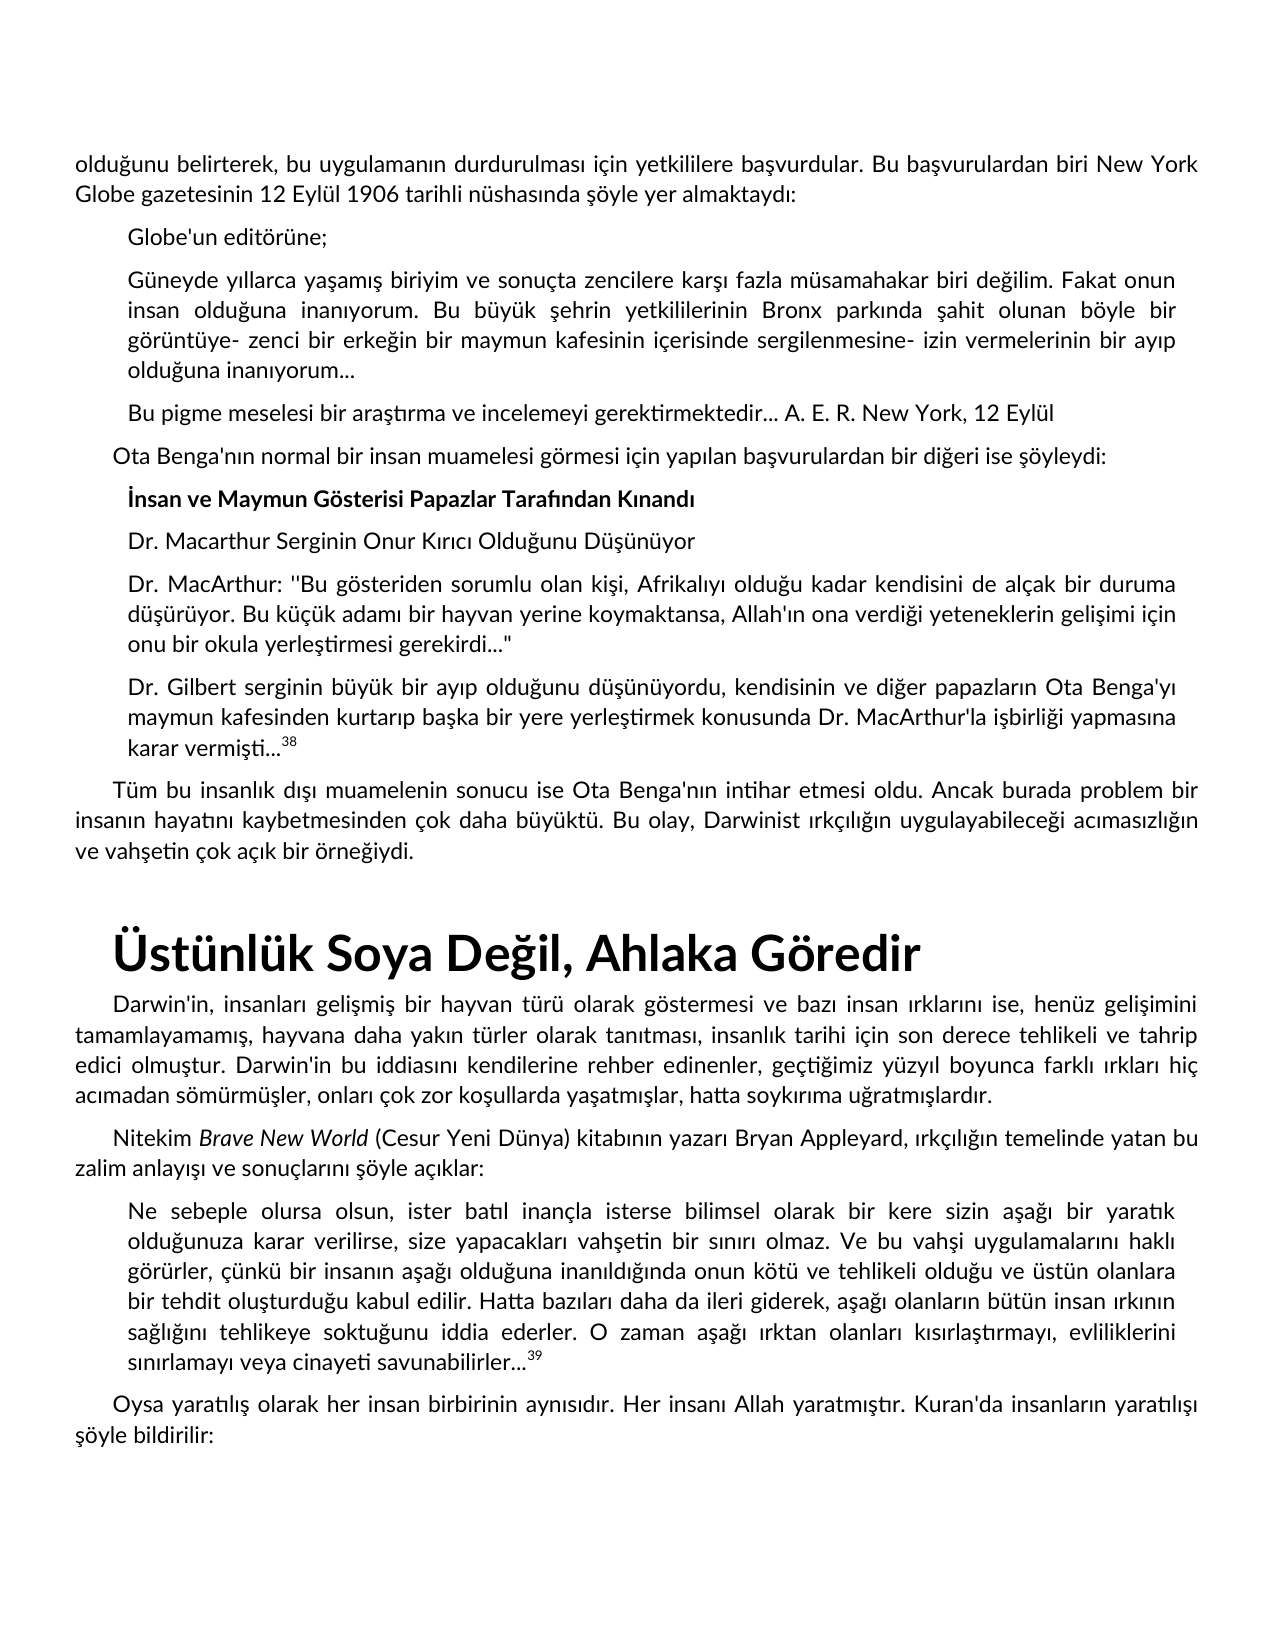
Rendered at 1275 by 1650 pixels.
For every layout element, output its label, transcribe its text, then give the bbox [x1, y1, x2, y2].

text Dr. Gilbert serginin büyük bir ayıp olduğunu düşünüyordu, kendisinin ve diğer papazların Ota Benga'yı maymun kafesinden kurtarıp başka bir yere yerleştirmek konusunda Dr. MacArthur'la işbirliği yapmasına karar vermişti...38 [127, 673, 1177, 761]
text Oysa yaratılış olarak her insan birbirinin aynısıdır. Her insanı Allah yaratmıştır. Kuran'da insanların yaratılışı şöyle bildirilir: [75, 1390, 1200, 1448]
text Güneyde yıllarca yaşamış biriyim ve sonuçta zencilere karşı fazla müsamahakar biri değilim. Fakat onun insan olduğuna inanıyorum. Bu büyük şehrin yetkililerinin Bronx parkında şahit olunan böyle bir görüntüye- zenci bir erkeğin bir maymun kafesinin içerisinde sergilenmesine- izin vermelerinin bir ayıp olduğuna inanıyorum... [127, 266, 1177, 384]
text Dr. Macarthur Serginin Onur Kırıcı Olduğunu Düşünüyor [127, 527, 1177, 554]
text Ne sebeple olursa olsun, ister batıl inançla isterse bilimsel olarak bir kere sizin aşağı bir yaratık olduğunuza karar verilirse, size yapacakları vahşetin bir sınırı olmaz. Ve bu vahşi uygulamalarını haklı görürler, çünkü bir insanın aşağı olduğuna inanıldığında onun kötü ve tehlikeli olduğu ve üstün olanlara bir tehdit oluşturduğu kabul edilir. Hatta bazıları daha da ileri giderek, aşağı olanların bütün insan ırkının sağlığını tehlikeye soktuğunu iddia ederler. O zaman aşağı ırktan olanları kısırlaştırmayı, evliliklerini sınırlamayı veya cinayeti savunabilirler...39 [127, 1196, 1177, 1375]
text Tüm bu insanlık dışı muamelenin sonucu ise Ota Benga'nın intihar etmesi oldu. Ancak burada problem bir insanın hayatını kaybetmesinden çok daha büyüktü. Bu olay, Darwinist ırkçılığın uygulayabileceği acımasızlığın ve vahşetin çok açık bir örneğiydi. [75, 776, 1200, 864]
text Nitekim Brave New World (Cesur Yeni Dünya) kitabının yazarı Bryan Appleyard, ırkçılığın temelinde yatan bu zalim anlayışı ve sonuçlarını şöyle açıklar: [75, 1123, 1200, 1181]
text Dr. MacArthur: ''Bu gösteriden sorumlu olan kişi, Afrikalıyı olduğu kadar kendisini de alçak bir duruma düşürüyor. Bu küçük adamı bir hayvan yerine koymaktansa, Allah'ın ona verdiği yeteneklerin gelişimi için onu bir okula yerleştirmesi gerekirdi..." [127, 570, 1177, 658]
text Ota Benga'nın normal bir insan muamelesi görmesi için yapılan başvurulardan bir diğeri ise şöyleydi: [75, 442, 1200, 469]
text Globe'un editörüne; [127, 223, 1177, 250]
text Bu pigme meselesi bir araştırma ve incelemeyi gerektirmektedir... A. E. R. New York, 12 Eylül [127, 399, 1177, 426]
text Darwin'in, insanları gelişmiş bir hayvan türü olarak göstermesi ve bazı insan ırklarını ise, henüz gelişimini tamamlayamamış, hayvana daha yakın türler olarak tanıtması, insanlık tarihi için son derece tehlikeli ve tahrip edici olmuştur. Darwin'in bu iddiasını kendilerine rehber edinenler, geçtiğimiz yüzyıl boyunca farklı ırkları hiç acımadan sömürmüşler, onları çok zor koşullarda yaşatmışlar, hatta soykırıma uğratmışlardır. [75, 990, 1200, 1108]
subtitle Üstünlük Soya Değil, Ahlaka Göredir [112, 922, 1200, 982]
text olduğunu belirterek, bu uygulamanın durdurulması için yetkililere başvurdular. Bu başvurulardan biri New York Globe gazetesinin 12 Eylül 1906 tarihli nüshasında şöyle yer almaktaydı: [75, 150, 1200, 208]
text İnsan ve Maymun Gösterisi Papazlar Tarafından Kınandı [127, 484, 1177, 512]
